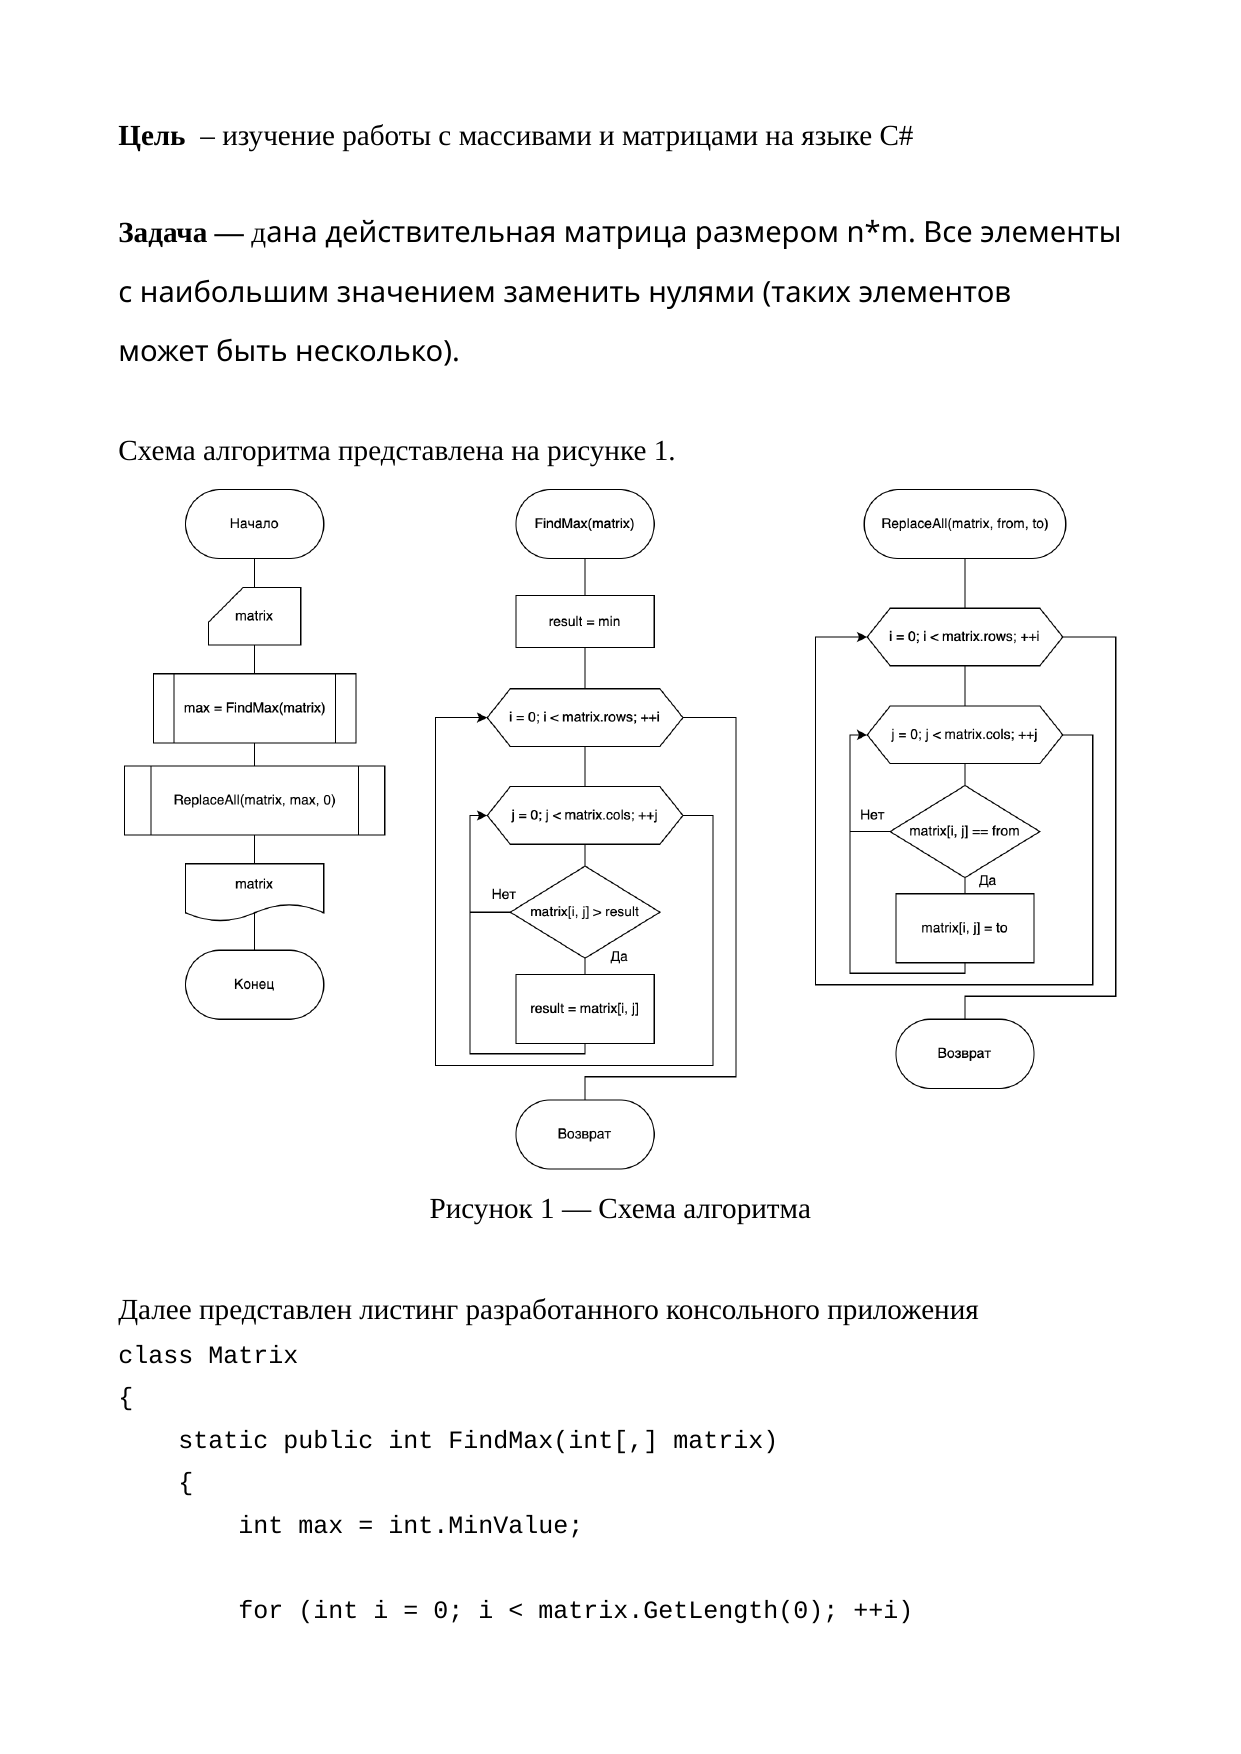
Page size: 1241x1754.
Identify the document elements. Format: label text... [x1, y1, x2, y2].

text Рисунок 1 — Схема алгоритма [118, 1191, 1122, 1225]
text Далее представлен листинг разработанного консольного приложения [118, 1292, 1122, 1326]
text { [118, 1385, 1122, 1413]
text { [118, 1470, 1122, 1498]
text Схема алгоритма представлена на рисунке 1. [118, 433, 1122, 467]
text static public int FindMax(int[,] matrix) [118, 1427, 1122, 1456]
text Задача — дана действительная матрица размером n*m. Все элементы с наибольшим значением заменить нулями (таких элементов [118, 212, 1122, 311]
text может быть несколько). [118, 331, 1122, 370]
text int max = int.MinValue; [118, 1512, 1122, 1541]
picture [118, 483, 1123, 1175]
text class Matrix [118, 1342, 1122, 1371]
text for (int i = 0; i < matrix.GetLength(0); ++i) [118, 1597, 1122, 1626]
text Цель – изучение работы с массивами и матрицами на языке C# [118, 118, 1122, 152]
